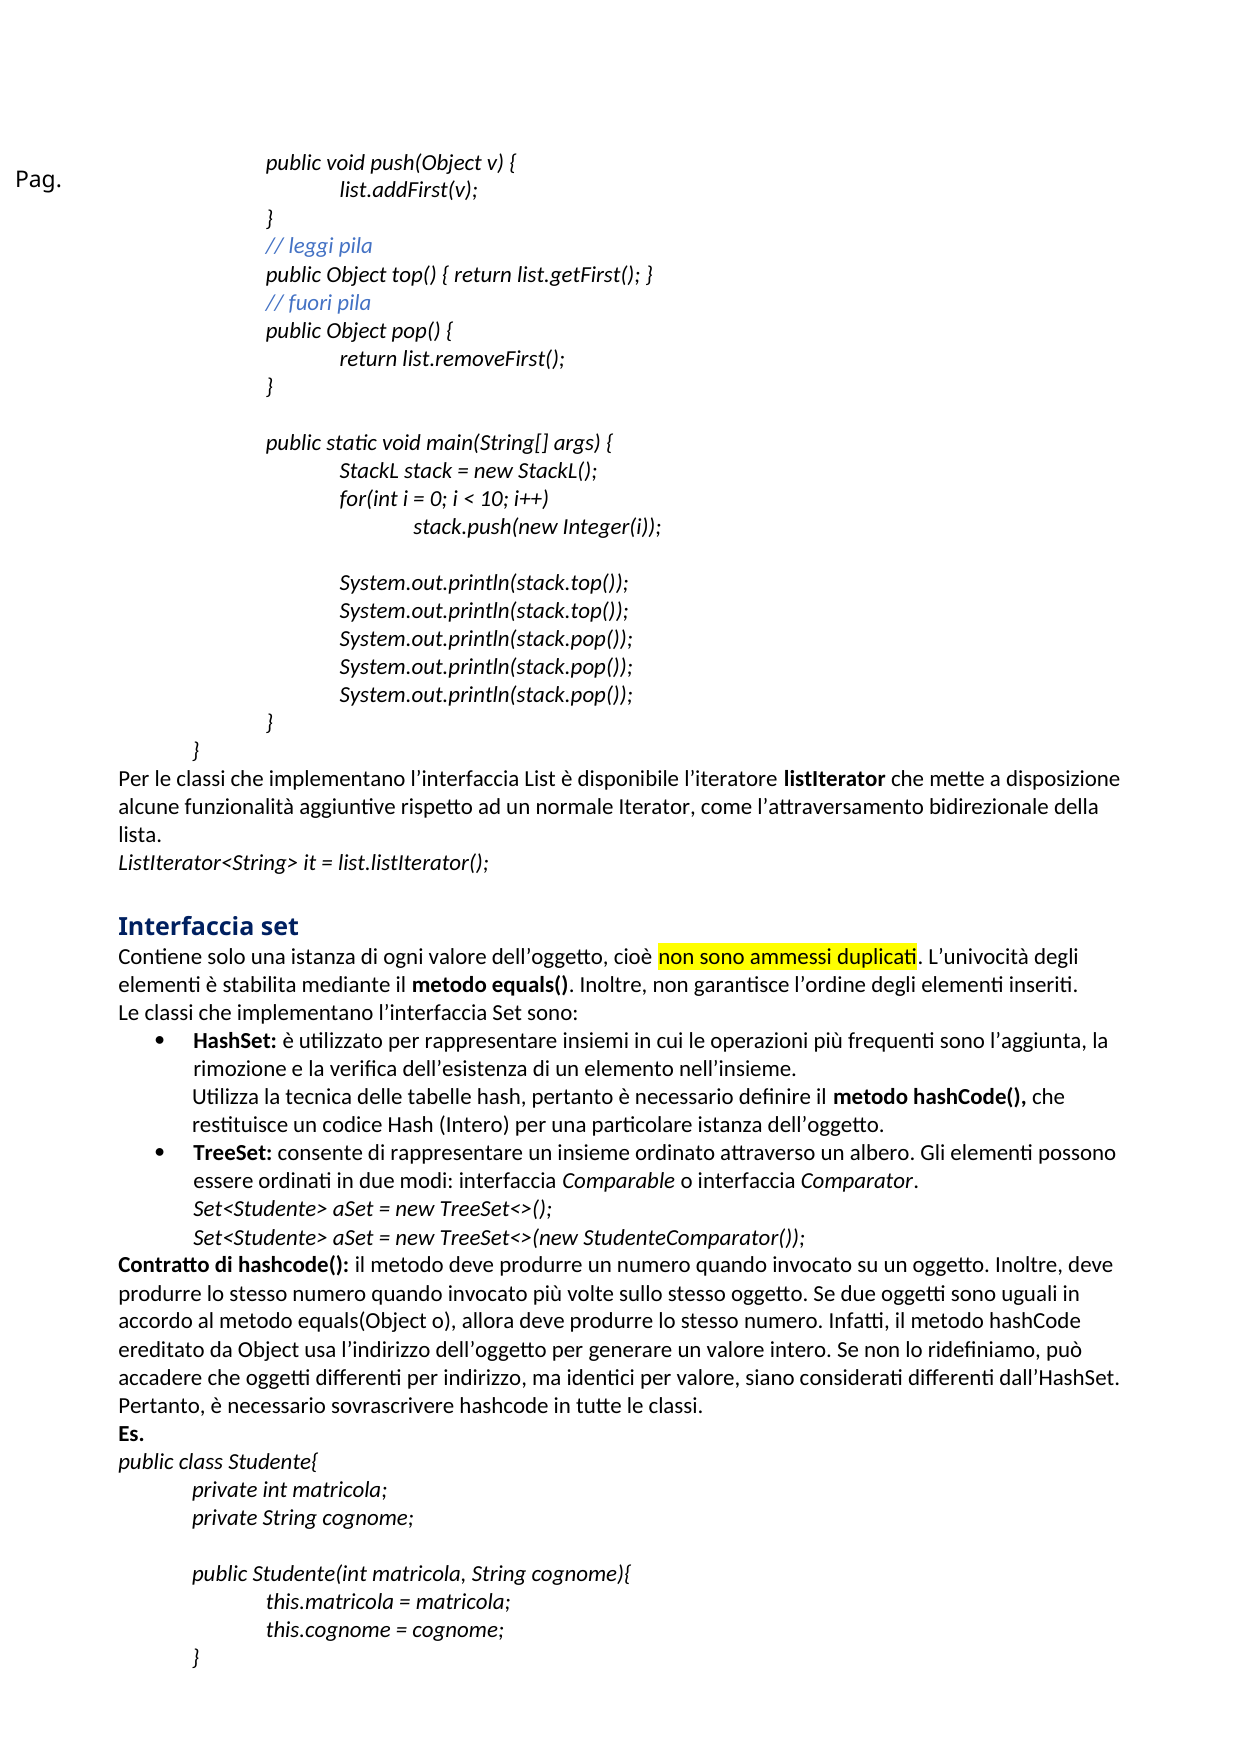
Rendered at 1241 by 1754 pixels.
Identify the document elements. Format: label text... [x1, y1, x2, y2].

subtitle Interfaccia set [118, 908, 1122, 942]
list TreeSet: consente di rappresentare un insieme ordinato attraverso un albero. Gli elementi possono essere ordinati in due modi: interfaccia Comparable o interfaccia Comparator. [156, 1138, 1122, 1194]
text } [192, 372, 1122, 400]
text public class Studente{ [118, 1447, 1122, 1475]
text } [192, 736, 1122, 764]
text Es. [118, 1419, 1122, 1447]
text } [118, 1643, 1122, 1671]
text public Studente(int matricola, String cognome){ [118, 1559, 1122, 1587]
text public static void main(String[] args) { [192, 428, 1122, 456]
text Le classi che implementano l’interfaccia Set sono: [118, 998, 1122, 1026]
text // leggi pila [192, 232, 1122, 260]
text private int matricola; [118, 1475, 1122, 1503]
list HashSet: è utilizzato per rappresentare insiemi in cui le operazioni più frequenti sono l’aggiunta, la rimozione e la verifica dell’esistenza di un elemento nell’insieme. [156, 1026, 1122, 1082]
text } [192, 204, 1122, 232]
text StackL stack = new StackL(); [192, 456, 1122, 484]
text Set<Studente> aSet = new TreeSet<>(new StudenteComparator()); [193, 1223, 1122, 1251]
text System.out.println(stack.pop()); [192, 680, 1122, 708]
text System.out.println(stack.top()); [192, 596, 1122, 624]
text public Object pop() { [192, 316, 1122, 344]
text this.matricola = matricola; [118, 1587, 1122, 1615]
text Contratto di hashcode(): il metodo deve produrre un numero quando invocato su un oggetto. Inoltre, deve produrre lo stesso numero quando invocato più volte sullo stesso oggetto. Se due oggetti sono uguali in accordo al metodo equals(Object o), allora deve produrre lo stesso numero. Infatti, il metodo hashCode ereditato da Object usa l’indirizzo dell’oggetto per generare un valore intero. Se non lo ridefiniamo, può accadere che oggetti differenti per indirizzo, ma identici per valore, siano considerati differenti dall’HashSet. Pertanto, è necessario sovrascrivere hashcode in tutte le classi. [118, 1251, 1122, 1419]
text // fuori pila [192, 288, 1122, 316]
text public Object top() { return list.getFirst(); } [192, 260, 1122, 288]
text list.addFirst(v); [192, 176, 1122, 204]
text System.out.println(stack.top()); [192, 568, 1122, 596]
text public void push(Object v) { [192, 148, 1122, 176]
text Utilizza la tecnica delle tabelle hash, pertanto è necessario definire il metodo hashCode(), che restituisce un codice Hash (Intero) per una particolare istanza dell’oggetto. [192, 1082, 1122, 1138]
text System.out.println(stack.pop()); [192, 624, 1122, 652]
text ListIterator<String> it = list.listIterator(); [118, 848, 1122, 876]
text this.cognome = cognome; [118, 1615, 1122, 1643]
text return list.removeFirst(); [192, 344, 1122, 372]
text stack.push(new Integer(i)); [192, 512, 1122, 540]
text for(int i = 0; i < 10; i++) [192, 484, 1122, 512]
text Contiene solo una istanza di ogni valore dell’oggetto, cioè non sono ammessi duplicati. L’univocità degli elementi è stabilita mediante il metodo equals(). Inoltre, non garantisce l’ordine degli elementi inseriti. [118, 942, 1122, 998]
text Per le classi che implementano l’interfaccia List è disponibile l’iteratore listIterator che mette a disposizione alcune funzionalità aggiuntive rispetto ad un normale Iterator, come l’attraversamento bidirezionale della lista. [118, 764, 1122, 848]
text private String cognome; [118, 1503, 1122, 1531]
text System.out.println(stack.pop()); [192, 652, 1122, 680]
text Set<Studente> aSet = new TreeSet<>(); [193, 1194, 1122, 1223]
text } [192, 708, 1122, 736]
